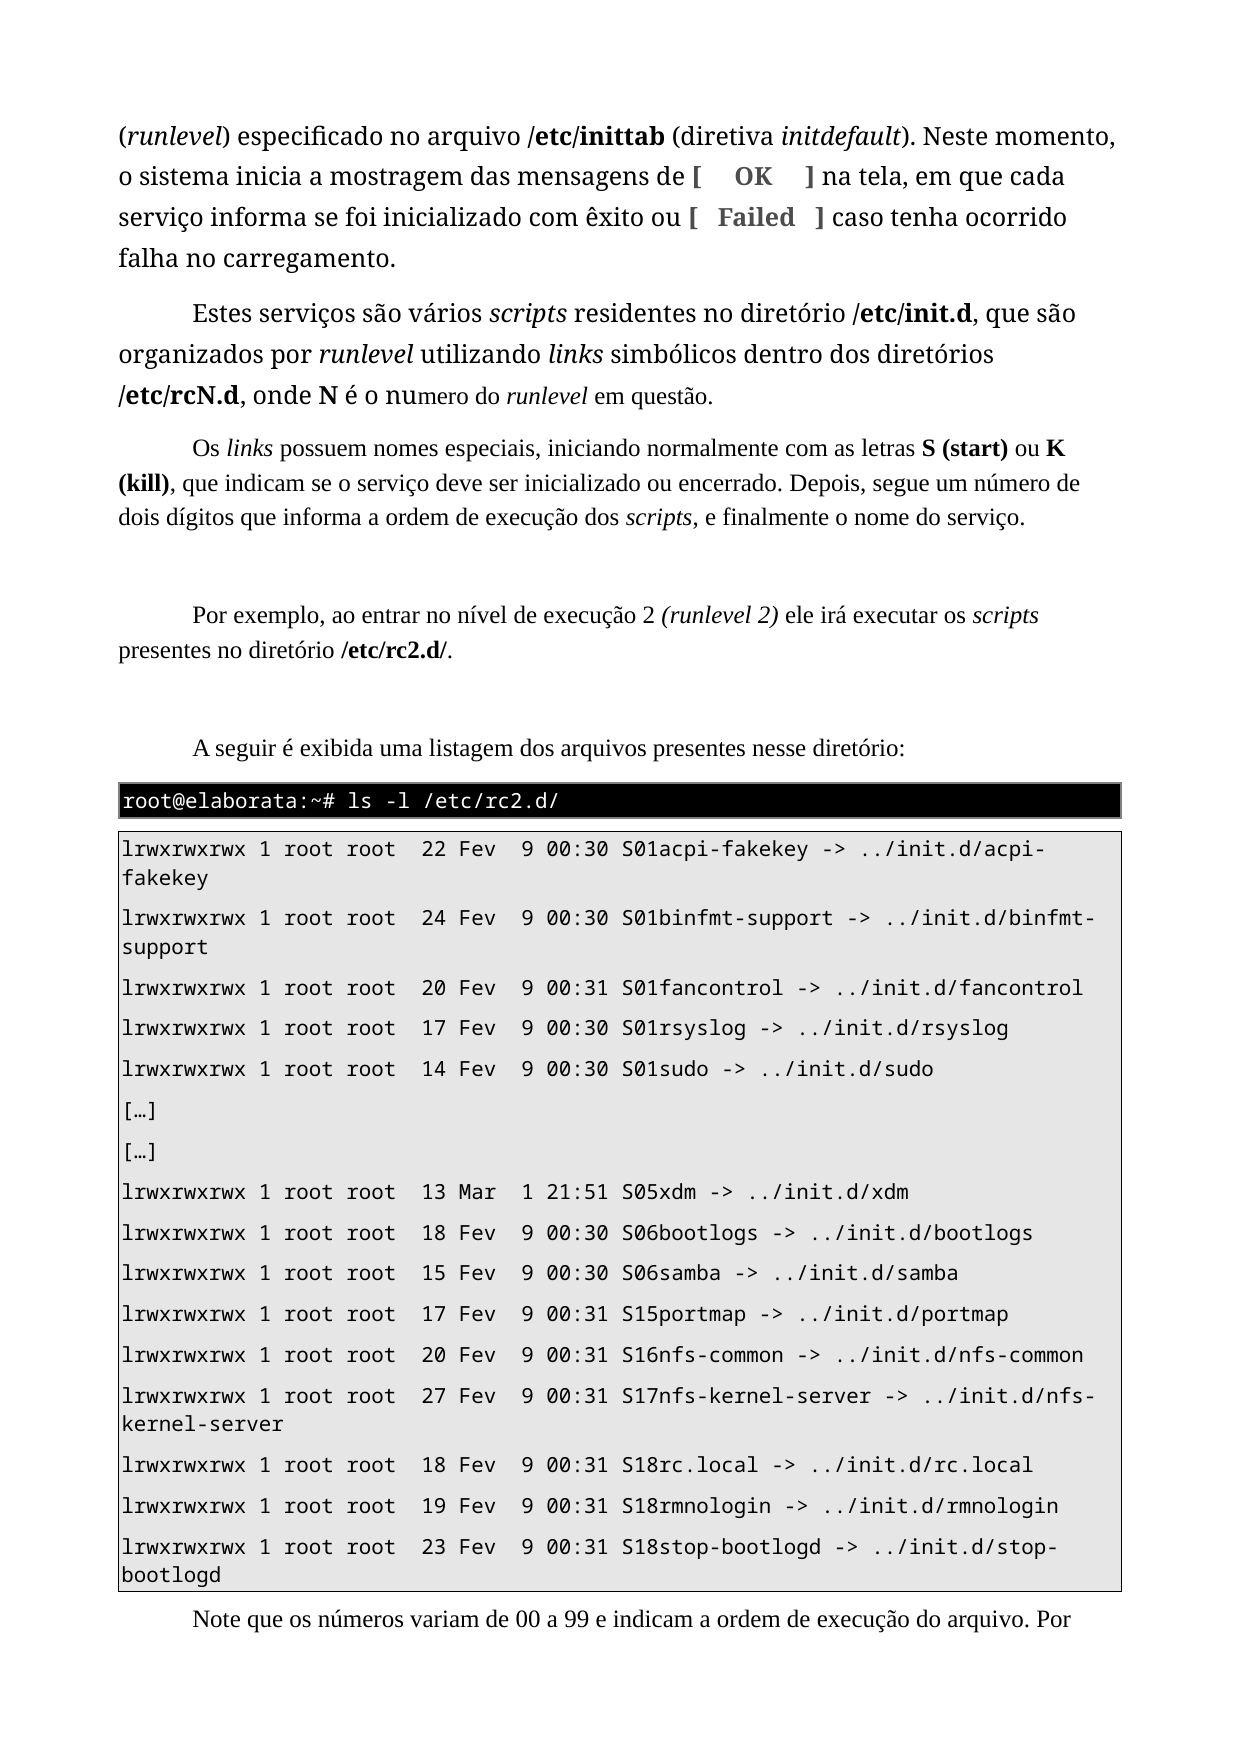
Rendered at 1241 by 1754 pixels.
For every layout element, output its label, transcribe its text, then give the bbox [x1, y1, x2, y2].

text lrwxrwxrwx 1 root root 15 Fev 9 00:30 S06samba -> ../init.d/samba [119, 1255, 1121, 1287]
text Estes serviços são vários scripts residentes no diretório /etc/init.d, que são organizados por runlevel utilizando links simbólicos dentro dos diretórios /etc/rcN.d, onde N é o numero do runlevel em questão. [118, 296, 1122, 412]
text Os links possuem nomes especiais, iniciando normalmente com as letras S (start) ou K (kill), que indicam se o serviço deve ser inicializado ou encerrado. Depois, segue um número de dois dígitos que informa a ordem de execução dos scripts, e finalmente o nome do serviço. [118, 433, 1122, 531]
text lrwxrwxrwx 1 root root 19 Fev 9 00:31 S18rmnologin -> ../init.d/rmnologin [119, 1488, 1121, 1519]
text lrwxrwxrwx 1 root root 17 Fev 9 00:30 S01rsyslog -> ../init.d/rsyslog [119, 1010, 1121, 1042]
text Note que os números variam de 00 a 99 e indicam a ordem de execução do arquivo. Por [118, 1604, 1122, 1633]
text (runlevel) especificado no arquivo /etc/inittab (diretiva initdefault). Neste momento, o sistema inicia a mostragem das mensagens de [ OK ] na tela, em que cada serviço informa se foi inicializado com êxito ou [ Failed ] caso tenha ocorrido falha no carregamento. [118, 118, 1122, 275]
text lrwxrwxrwx 1 root root 18 Fev 9 00:30 S06bootlogs -> ../init.d/bootlogs [119, 1214, 1121, 1246]
text lrwxrwxrwx 1 root root 13 Mar 1 21:51 S05xdm -> ../init.d/xdm [119, 1174, 1121, 1205]
text lrwxrwxrwx 1 root root 23 Fev 9 00:31 S18stop-bootlogd -> ../init.d/stop-bootlogd [119, 1529, 1121, 1591]
text lrwxrwxrwx 1 root root 14 Fev 9 00:30 S01sudo -> ../init.d/sudo [119, 1051, 1121, 1083]
text […] [119, 1133, 1121, 1164]
text lrwxrwxrwx 1 root root 27 Fev 9 00:31 S17nfs-kernel-server -> ../init.d/nfs-kernel-server [119, 1378, 1121, 1438]
text lrwxrwxrwx 1 root root 22 Fev 9 00:30 S01acpi-fakekey -> ../init.d/acpi-fakekey [119, 832, 1121, 891]
text A seguir é exibida uma listagem dos arquivos presentes nesse diretório: [118, 733, 1122, 762]
text […] [119, 1092, 1121, 1124]
text lrwxrwxrwx 1 root root 24 Fev 9 00:30 S01binfmt-support -> ../init.d/binfmt-support [119, 900, 1121, 960]
text root@elaborata:~# ls -l /etc/rc2.d/ [120, 784, 1120, 817]
text lrwxrwxrwx 1 root root 17 Fev 9 00:31 S15portmap -> ../init.d/portmap [119, 1296, 1121, 1328]
text lrwxrwxrwx 1 root root 20 Fev 9 00:31 S16nfs-common -> ../init.d/nfs-common [119, 1337, 1121, 1369]
text Por exemplo, ao entrar no nível de execução 2 (runlevel 2) ele irá executar os scripts presentes no diretório /etc/rc2.d/. [118, 600, 1122, 663]
text lrwxrwxrwx 1 root root 20 Fev 9 00:31 S01fancontrol -> ../init.d/fancontrol [119, 969, 1121, 1001]
text lrwxrwxrwx 1 root root 18 Fev 9 00:31 S18rc.local -> ../init.d/rc.local [119, 1447, 1121, 1479]
